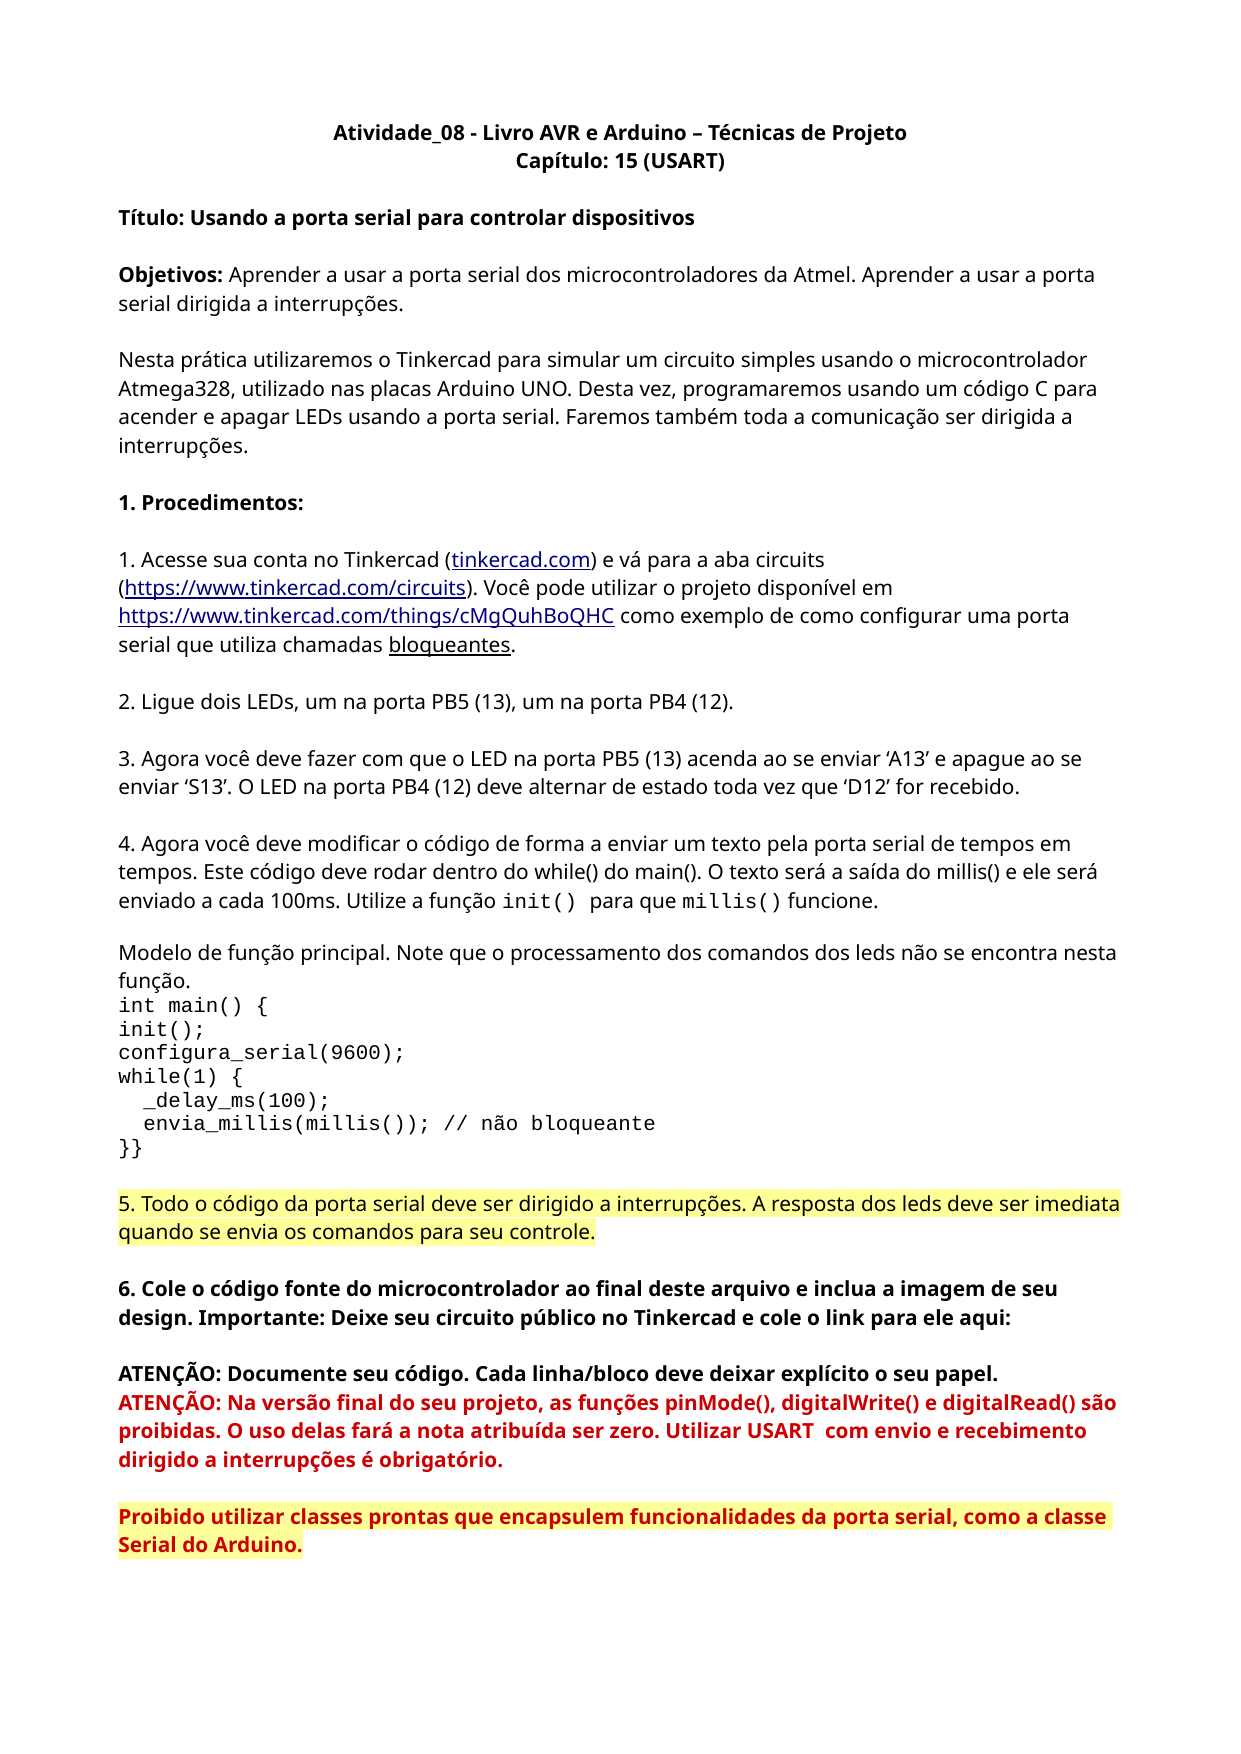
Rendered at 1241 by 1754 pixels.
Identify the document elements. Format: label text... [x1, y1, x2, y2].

text int main() { [118, 995, 1122, 1019]
text Título: Usando a porta serial para controlar dispositivos [118, 203, 1122, 232]
text 1. Procedimentos: [118, 488, 1122, 516]
text _delay_ms(100); [118, 1089, 1122, 1113]
text 4. Agora você deve modificar o código de forma a enviar um texto pela porta serial de tempos em tempos. Este código deve rodar dentro do while() do main(). O texto será a saída do millis() e ele será enviado a cada 100ms. Utilize a função init() para que millis() funcione. [118, 829, 1122, 914]
text configura_serial(9600); [118, 1042, 1122, 1066]
text 2. Ligue dois LEDs, um na porta PB5 (13), um na porta PB4 (12). [118, 687, 1122, 715]
text Modelo de função principal. Note que o processamento dos comandos dos leds não se encontra nesta função. [118, 938, 1122, 995]
text ATENÇÃO: Documente seu código. Cada linha/bloco deve deixar explícito o seu papel. [118, 1359, 1122, 1388]
text 6. Cole o código fonte do microcontrolador ao final deste arquivo e inclua a imagem de seu design. Importante: Deixe seu circuito público no Tinkercad e cole o link para ele aqui: [118, 1274, 1122, 1331]
text while(1) { [118, 1066, 1122, 1089]
text }} [118, 1137, 1122, 1161]
text 3. Agora você deve fazer com que o LED na porta PB5 (13) acenda ao se enviar ‘A13’ e apague ao se enviar ‘S13’. O LED na porta PB4 (12) deve alternar de estado toda vez que ‘D12’ for recebido. [118, 744, 1122, 801]
text Nesta prática utilizaremos o Tinkercad para simular um circuito simples usando o microcontrolador Atmega328, utilizado nas placas Arduino UNO. Desta vez, programaremos usando um código C para acender e apagar LEDs usando a porta serial. Faremos também toda a comunicação ser dirigida a interrupções. [118, 346, 1122, 459]
text Capítulo: 15 (USART) [118, 147, 1122, 175]
text Proibido utilizar classes prontas que encapsulem funcionalidades da porta serial, como a classe Serial do Arduino. [118, 1502, 1122, 1559]
text 1. Acesse sua conta no Tinkercad (tinkercad.com) e vá para a aba circuits (https://www.tinkercad.com/circuits). Você pode utilizar o projeto disponível em https://www.tinkercad.com/things/cMgQuhBoQHC como exemplo de como configurar uma porta serial que utiliza chamadas bloqueantes. [118, 545, 1122, 658]
text init(); [118, 1019, 1122, 1042]
text Atividade_08 - Livro AVR e Arduino – Técnicas de Projeto [118, 118, 1122, 147]
text envia_millis(millis()); // não bloqueante [118, 1113, 1122, 1137]
text Objetivos: Aprender a usar a porta serial dos microcontroladores da Atmel. Aprender a usar a porta serial dirigida a interrupções. [118, 260, 1122, 317]
text 5. Todo o código da porta serial deve ser dirigido a interrupções. A resposta dos leds deve ser imediata quando se envia os comandos para seu controle. [118, 1189, 1122, 1246]
text ATENÇÃO: Na versão final do seu projeto, as funções pinMode(), digitalWrite() e digitalRead() são proibidas. O uso delas fará a nota atribuída ser zero. Utilizar USART com envio e recebimento dirigido a interrupções é obrigatório. [118, 1388, 1122, 1473]
